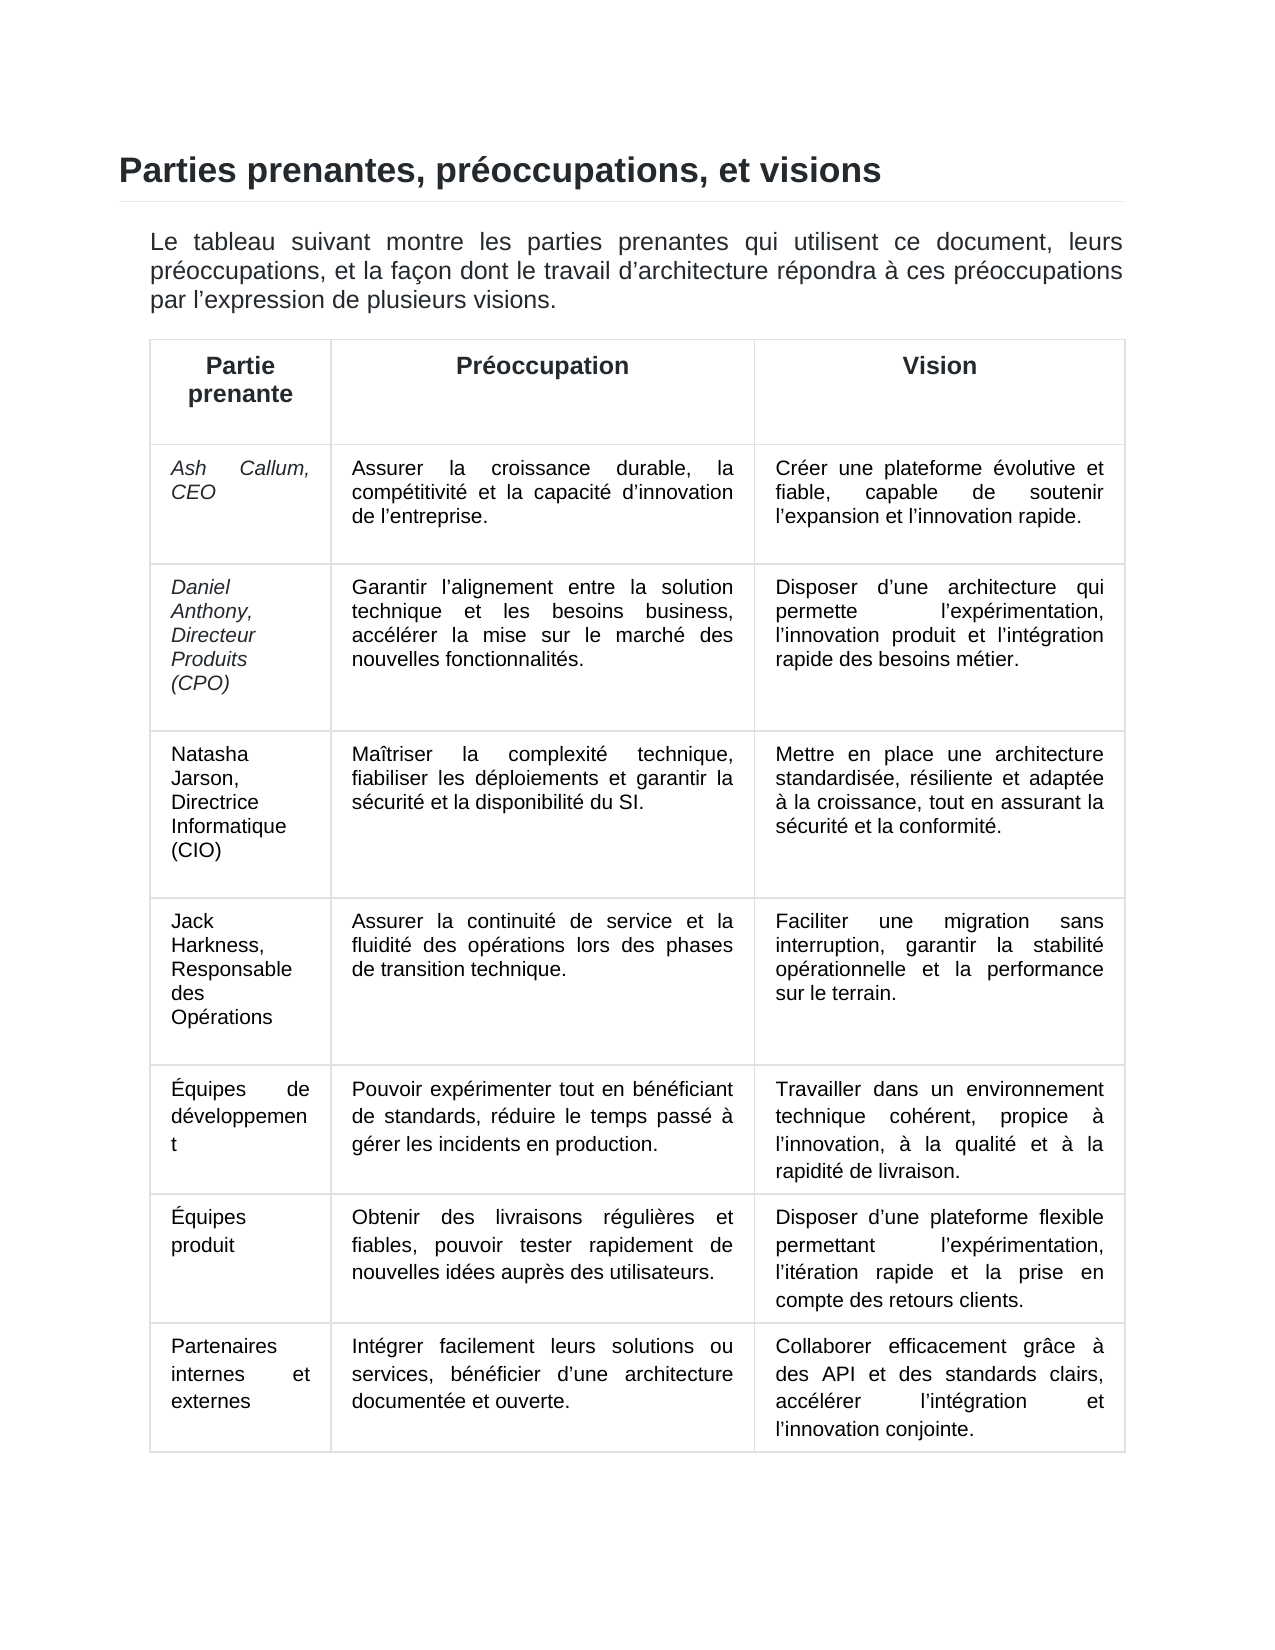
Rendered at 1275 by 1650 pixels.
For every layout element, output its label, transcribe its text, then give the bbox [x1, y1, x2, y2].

table_cell Assurer la croissance durable, la compétitivité et la capacité d’innovation de l’entreprise. [332, 445, 754, 563]
subtitle Parties prenantes, préoccupations, et visions [119, 150, 1125, 201]
table_cell Obtenir des livraisons régulières et fiables, pouvoir tester rapidement de nouvelles idées auprès des utilisateurs. [332, 1195, 754, 1322]
table_cell Garantir l’alignement entre la solution technique et les besoins business, accélérer la mise sur le marché des nouvelles fonctionnalités. [332, 565, 754, 730]
table_cell Disposer d’une plateforme flexible permettant l’expérimentation, l’itération rapide et la prise en compte des retours clients. [755, 1195, 1124, 1322]
table_header Partie prenante [151, 340, 330, 443]
table_cell Assurer la continuité de service et la fluidité des opérations lors des phases de transition technique. [332, 899, 754, 1064]
table_cell ‍Partenaires internes et externes [151, 1324, 330, 1451]
table_cell Maîtriser la complexité technique, fiabiliser les déploiements et garantir la sécurité et la disponibilité du SI. [332, 732, 754, 897]
table_cell Intégrer facilement leurs solutions ou services, bénéficier d’une architecture documentée et ouverte. [332, 1324, 754, 1451]
table_header Préoccupation [332, 340, 754, 443]
text Le tableau suivant montre les parties prenantes qui utilisent ce document, leurs préoccupations, et la façon dont le travail d’architecture répondra à ces préoccupations par l’expression de plusieurs visions. [150, 227, 1125, 314]
table_cell Disposer d’une architecture qui permette l’expérimentation, l’innovation produit et l’intégration rapide des besoins métier. [755, 565, 1124, 730]
table_header Vision [755, 340, 1124, 443]
table_cell Collaborer efficacement grâce à des API et des standards clairs, accélérer l’intégration et l’innovation conjointe. [755, 1324, 1124, 1451]
table_cell Natasha Jarson, Directrice Informatique (CIO) [151, 732, 330, 897]
table_cell Faciliter une migration sans interruption, garantir la stabilité opérationnelle et la performance sur le terrain. [755, 899, 1124, 1064]
table_cell Jack Harkness, Responsable des Opérations [151, 899, 330, 1064]
table_cell ‍Équipes produit [151, 1195, 330, 1322]
table_cell Créer une plateforme évolutive et fiable, capable de soutenir l’expansion et l’innovation rapide. [755, 445, 1124, 563]
table_cell Ash Callum, CEO [151, 445, 330, 563]
table_cell Travailler dans un environnement technique cohérent, propice à l’innovation, à la qualité et à la rapidité de livraison. [755, 1066, 1124, 1193]
table_cell Pouvoir expérimenter tout en bénéficiant de standards, réduire le temps passé à gérer les incidents en production. [332, 1066, 754, 1193]
table_cell Daniel Anthony, Directeur Produits (CPO) [151, 565, 330, 730]
table_cell Mettre en place une architecture standardisée, résiliente et adaptée à la croissance, tout en assurant la sécurité et la conformité. [755, 732, 1124, 897]
table_cell ‍Équipes de développement [151, 1066, 330, 1193]
